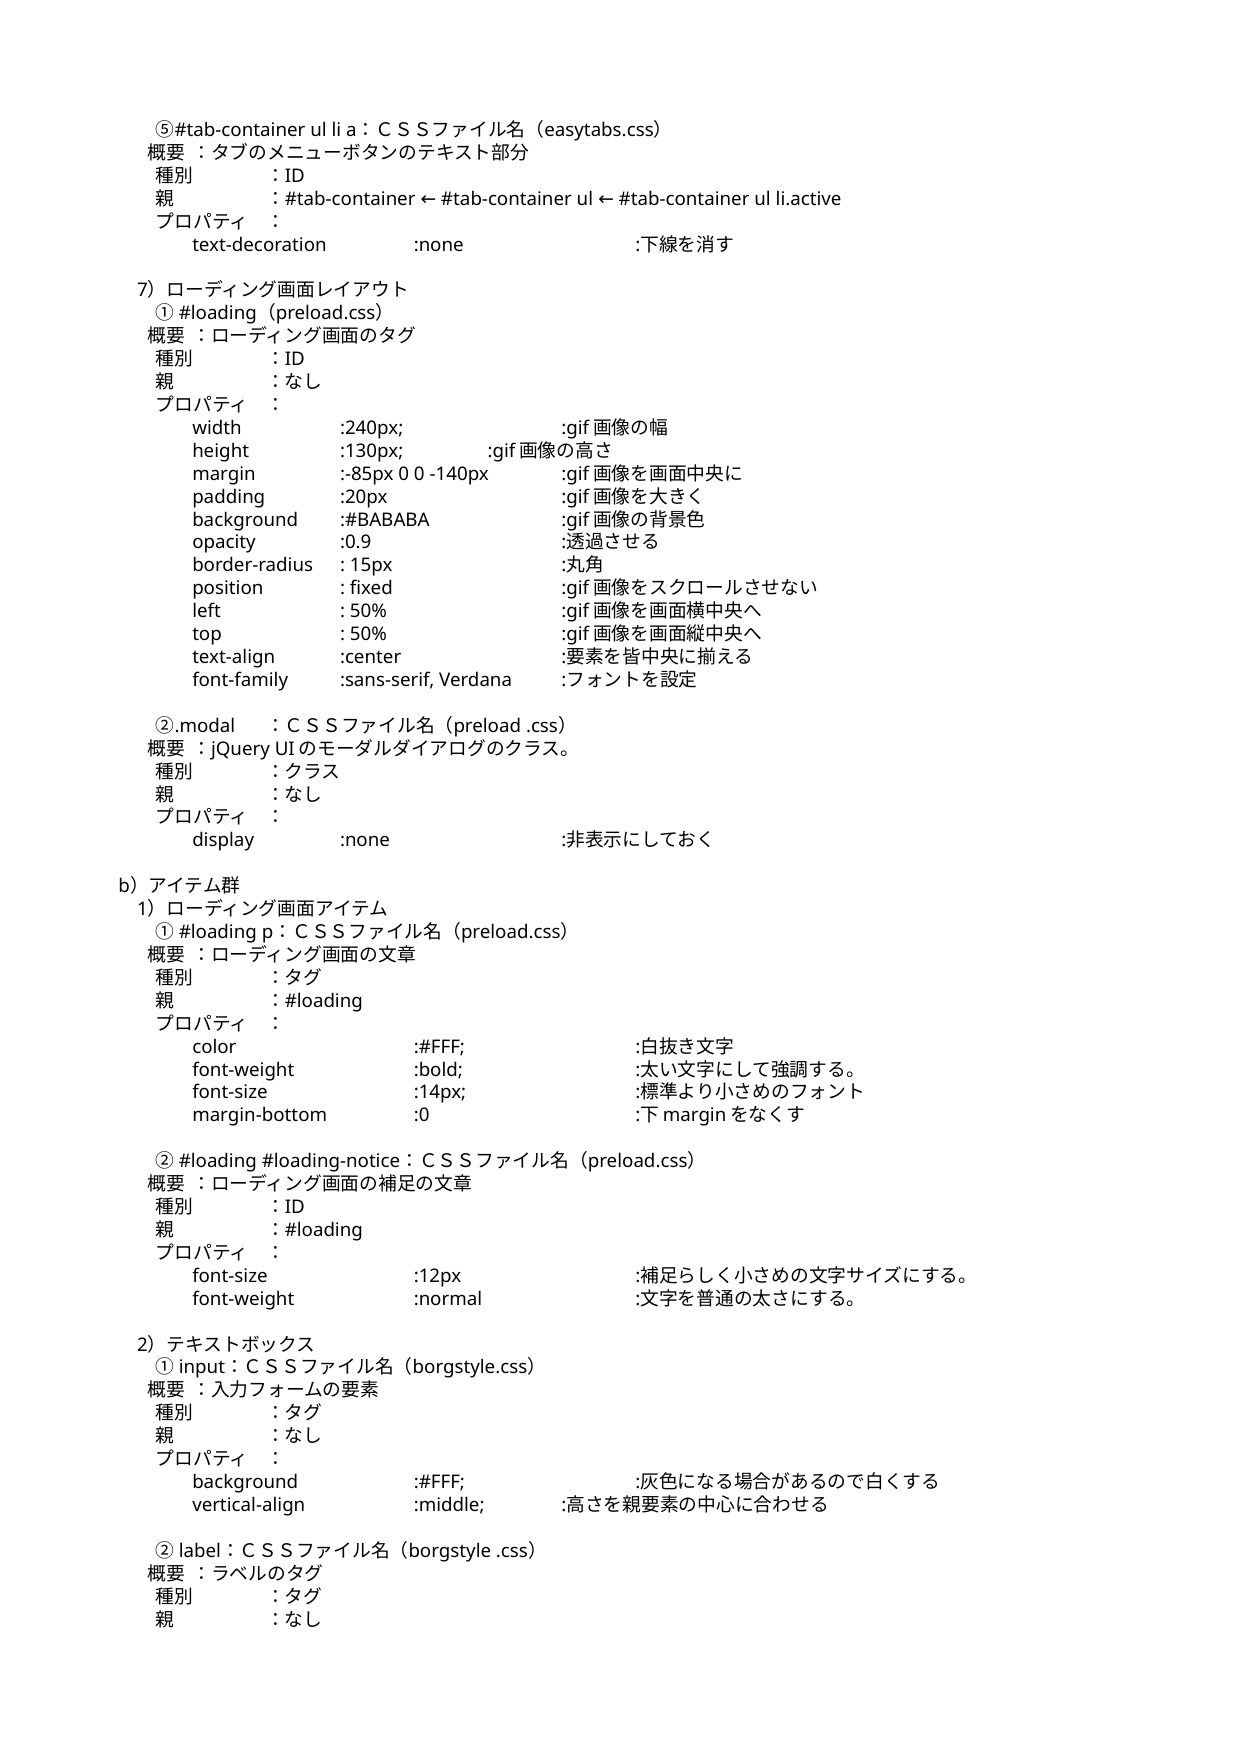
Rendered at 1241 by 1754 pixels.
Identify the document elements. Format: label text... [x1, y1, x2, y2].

text 種別 ：クラス [118, 760, 1122, 783]
text b）アイテム群 [118, 874, 1122, 897]
text padding :20px :gif画像を大きく [118, 485, 1122, 508]
text 親 ：#loading [118, 1218, 1122, 1241]
text プロパティ ： [118, 806, 1122, 828]
text ① #loading p：ＣＳＳファイル名（preload.css） [118, 920, 1122, 943]
text 概要 ：入力フォームの要素 [118, 1378, 1122, 1401]
text プロパティ ： [118, 1012, 1122, 1035]
text 親 ：なし [118, 1424, 1122, 1447]
text border-radius : 15px :丸角 [118, 553, 1122, 576]
text color :#FFF; :白抜き文字 [118, 1035, 1122, 1058]
text 概要 ：タブのメニューボタンのテキスト部分 [118, 141, 1122, 164]
text position : fixed :gif画像をスクロールさせない [118, 576, 1122, 599]
text プロパティ ： [118, 1447, 1122, 1470]
text 概要 ：ローディング画面の文章 [118, 943, 1122, 966]
text 親 ：なし [118, 1608, 1122, 1631]
text 概要 ：ローディング画面のタグ [118, 324, 1122, 347]
text プロパティ ： [118, 393, 1122, 416]
text 2）テキストボックス [118, 1333, 1122, 1356]
text 概要 ：ラベルのタグ [118, 1562, 1122, 1585]
text ① input：ＣＳＳファイル名（borgstyle.css） [118, 1356, 1122, 1378]
text font-size :14px; :標準より小さめのフォント [118, 1081, 1122, 1103]
text 親 ：なし [118, 370, 1122, 393]
text 親 ：なし [118, 783, 1122, 806]
text font-family :sans-serif, Verdana :フォントを設定 [118, 668, 1122, 691]
text 親 ：#tab-container ← #tab-container ul ← #tab-container ul li.active [118, 187, 1122, 210]
text font-weight :normal :文字を普通の太さにする。 [118, 1287, 1122, 1310]
text 種別 ：タグ [118, 966, 1122, 989]
text display :none :非表示にしておく [118, 828, 1122, 851]
text ① #loading（preload.css） [118, 301, 1122, 324]
text text-align :center :要素を皆中央に揃える [118, 645, 1122, 668]
text vertical-align :middle; :高さを親要素の中心に合わせる [118, 1493, 1122, 1516]
text 種別 ：ID [118, 1195, 1122, 1218]
text 7）ローディング画面レイアウト [118, 278, 1122, 301]
text プロパティ ： [118, 1241, 1122, 1264]
text margin-bottom :0 :下marginをなくす [118, 1103, 1122, 1126]
text background :#BABABA :gif画像の背景色 [118, 508, 1122, 531]
text text-decoration :none :下線を消す [118, 233, 1122, 256]
text ②.modal ：ＣＳＳファイル名（preload .css） [118, 714, 1122, 737]
text left : 50% :gif画像を画面横中央へ [118, 599, 1122, 622]
text font-size :12px :補足らしく小さめの文字サイズにする。 [118, 1264, 1122, 1287]
text プロパティ ： [118, 210, 1122, 233]
text height :130px; :gif画像の高さ [118, 439, 1122, 462]
text background :#FFF; :灰色になる場合があるので白くする [118, 1470, 1122, 1493]
text 親 ：#loading [118, 989, 1122, 1012]
text opacity :0.9 :透過させる [118, 531, 1122, 553]
text 種別 ：タグ [118, 1585, 1122, 1608]
text ② #loading #loading-notice：ＣＳＳファイル名（preload.css） [118, 1149, 1122, 1172]
text ② label：ＣＳＳファイル名（borgstyle .css） [118, 1539, 1122, 1562]
text 種別 ：ID [118, 164, 1122, 187]
text top : 50% :gif画像を画面縦中央へ [118, 622, 1122, 645]
text 種別 ：タグ [118, 1401, 1122, 1424]
text margin :-85px 0 0 -140px :gif画像を画面中央に [118, 462, 1122, 485]
text 種別 ：ID [118, 347, 1122, 370]
text ⑤#tab-container ul li a：ＣＳＳファイル名（easytabs.css） [118, 118, 1122, 141]
text width :240px; :gif画像の幅 [118, 416, 1122, 439]
text 1）ローディング画面アイテム [118, 897, 1122, 920]
text 概要 ：ローディング画面の補足の文章 [118, 1172, 1122, 1195]
text font-weight :bold; :太い文字にして強調する。 [118, 1058, 1122, 1081]
text 概要 ：jQuery UIのモーダルダイアログのクラス。 [118, 737, 1122, 760]
